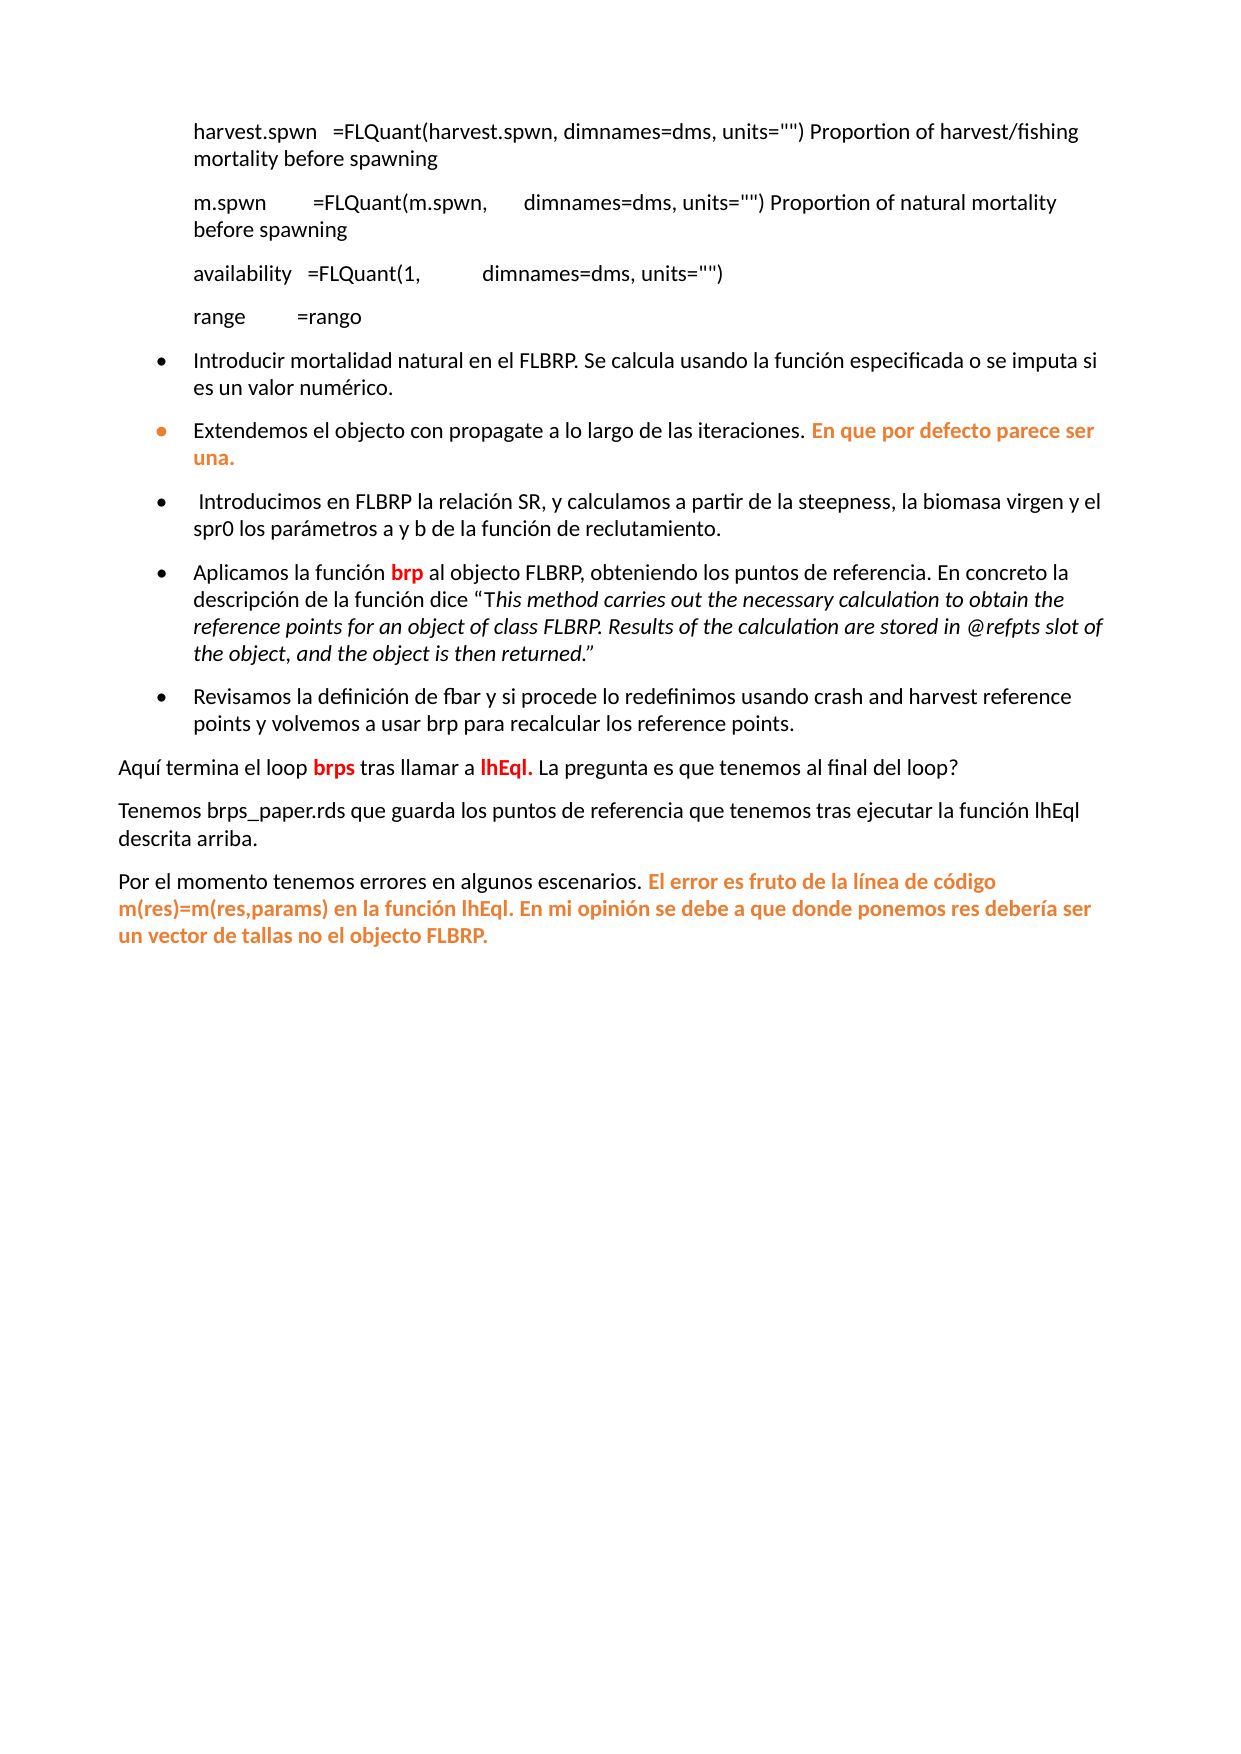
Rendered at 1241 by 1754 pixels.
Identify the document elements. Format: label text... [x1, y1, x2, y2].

list Aplicamos la función brp al objecto FLBRP, obteniendo los puntos de referencia. En concreto la descripción de la función dice “This method carries out the necessary calculation to obtain the reference points for an object of class FLBRP. Results of the calculation are stored in @refpts slot of the object, and the object is then returned.” [156, 558, 1122, 666]
text Tenemos brps_paper.rds que guarda los puntos de referencia que tenemos tras ejecutar la función lhEql descrita arriba. [118, 797, 1122, 851]
list Extendemos el objecto con propagate a lo largo de las iteraciones. En que por defecto parece ser una. [156, 417, 1122, 471]
text range =rango [193, 303, 1122, 330]
text Por el momento tenemos errores en algunos escenarios. El error es fruto de la línea de código m(res)=m(res,params) en la función lhEql. En mi opinión se debe a que donde ponemos res debería ser un vector de tallas no el objecto FLBRP. [118, 868, 1122, 949]
list Revisamos la definición de fbar y si procede lo redefinimos usando crash and harvest reference points y volvemos a usar brp para recalcular los reference points. [156, 683, 1122, 737]
text harvest.spwn =FLQuant(harvest.spwn, dimnames=dms, units="") Proportion of harvest/fishing mortality before spawning [193, 118, 1122, 172]
text availability =FLQuant(1, dimnames=dms, units="") [193, 259, 1122, 286]
text m.spwn =FLQuant(m.spwn, dimnames=dms, units="") Proportion of natural mortality before spawning [193, 189, 1122, 243]
list Introducimos en FLBRP la relación SR, y calculamos a partir de la steepness, la biomasa virgen y el spr0 los parámetros a y b de la función de reclutamiento. [156, 488, 1122, 542]
list Introducir mortalidad natural en el FLBRP. Se calcula usando la función especificada o se imputa si es un valor numérico. [156, 347, 1122, 401]
text Aquí termina el loop brps tras llamar a lhEql. La pregunta es que tenemos al final del loop? [118, 754, 1122, 781]
